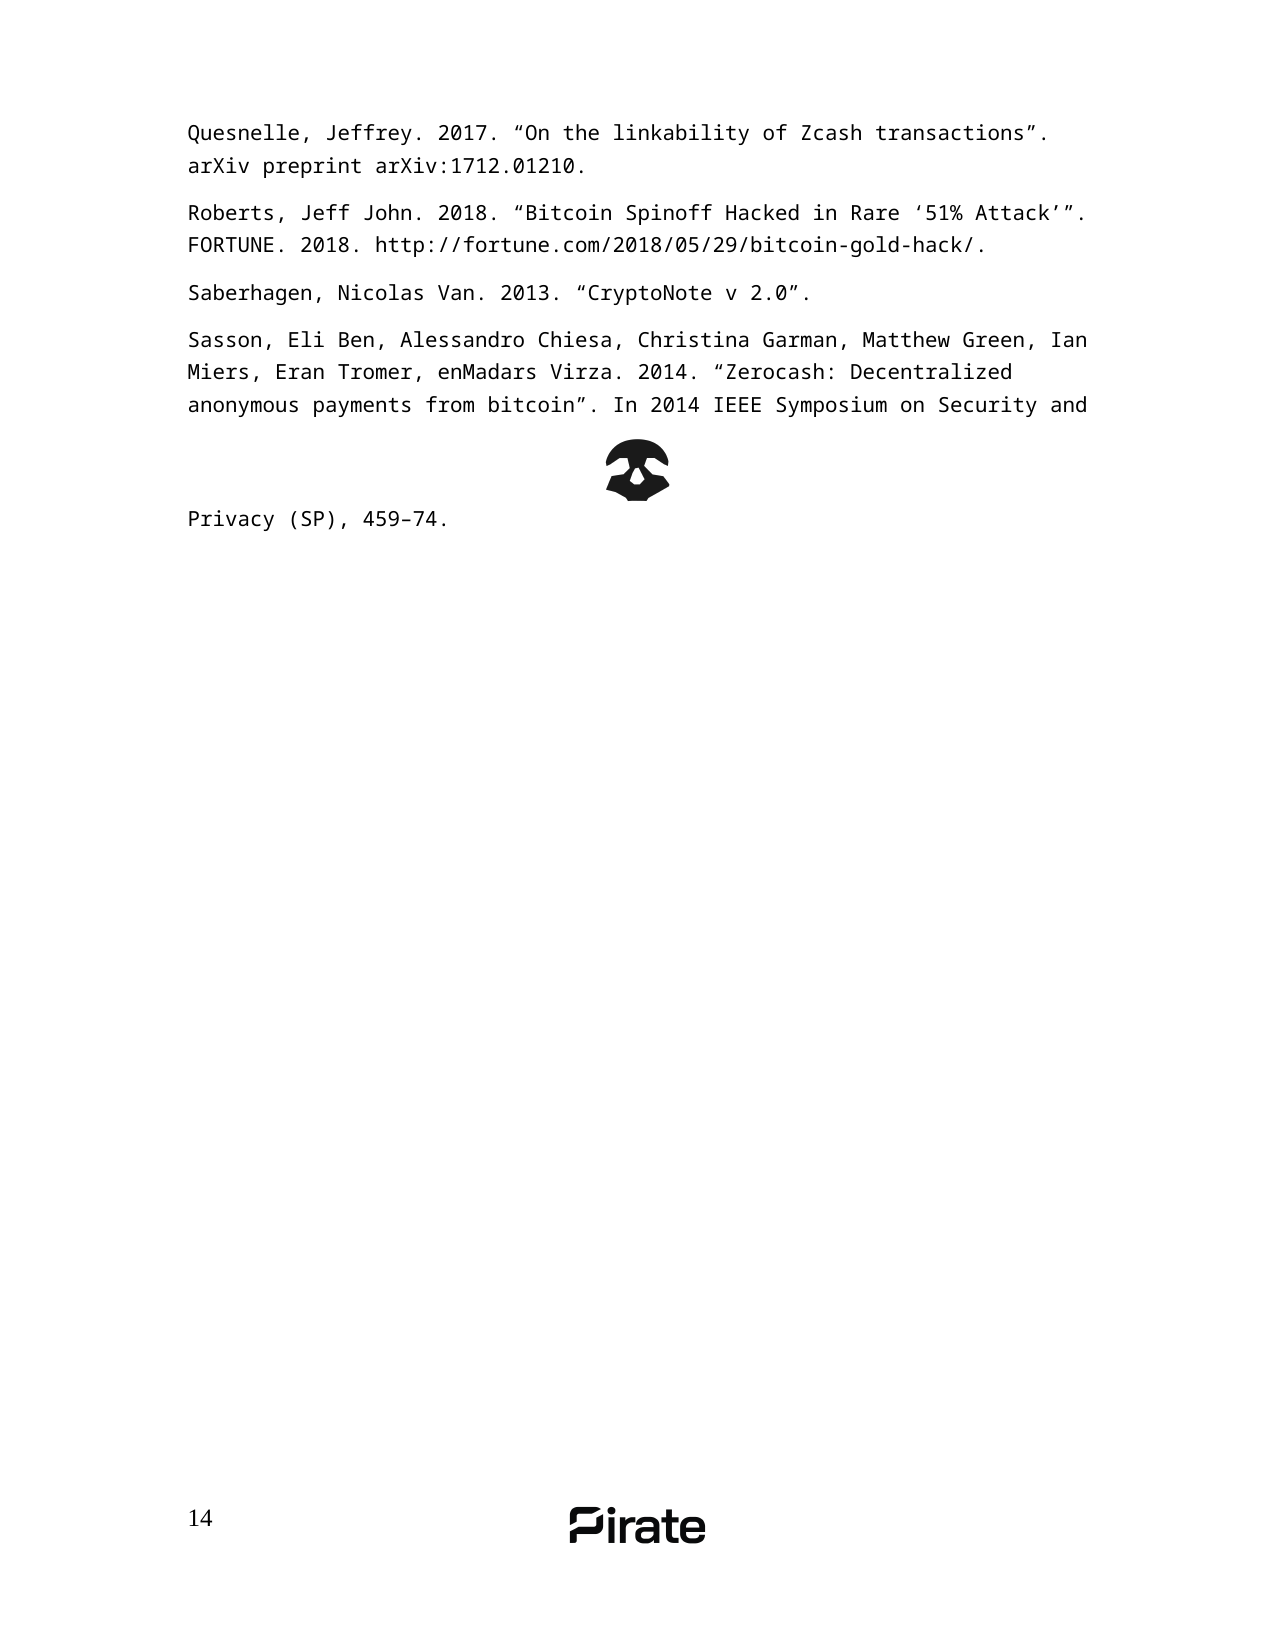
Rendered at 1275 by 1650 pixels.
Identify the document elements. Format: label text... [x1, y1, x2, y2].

text Saberhagen, Nicolas Van. 2013. “CryptoNote v 2.0”. [187, 278, 1087, 306]
text Quesnelle, Jeffrey. 2017. “On the linkability of Zcash transactions”. arXiv preprint arXiv:1712.01210. [187, 118, 1087, 179]
text Roberts, Jeff John. 2018. “Bitcoin Spinoff Hacked in Rare ‘51% Attack’”. FORTUNE. 2018. http://fortune.com/2018/05/29/bitcoin-gold-hack/. [187, 198, 1087, 259]
picture [567, 1503, 708, 1547]
text Sasson, Eli Ben, Alessandro Chiesa, Christina Garman, Matthew Green, Ian Miers, Eran Tromer, enMadars Virza. 2014. “Zerocash: Decentralized anonymous payments from bitcoin”. In 2014 IEEE Symposium on Security and Privacy (SP), 459–74. [187, 325, 1087, 533]
picture [602, 433, 673, 505]
